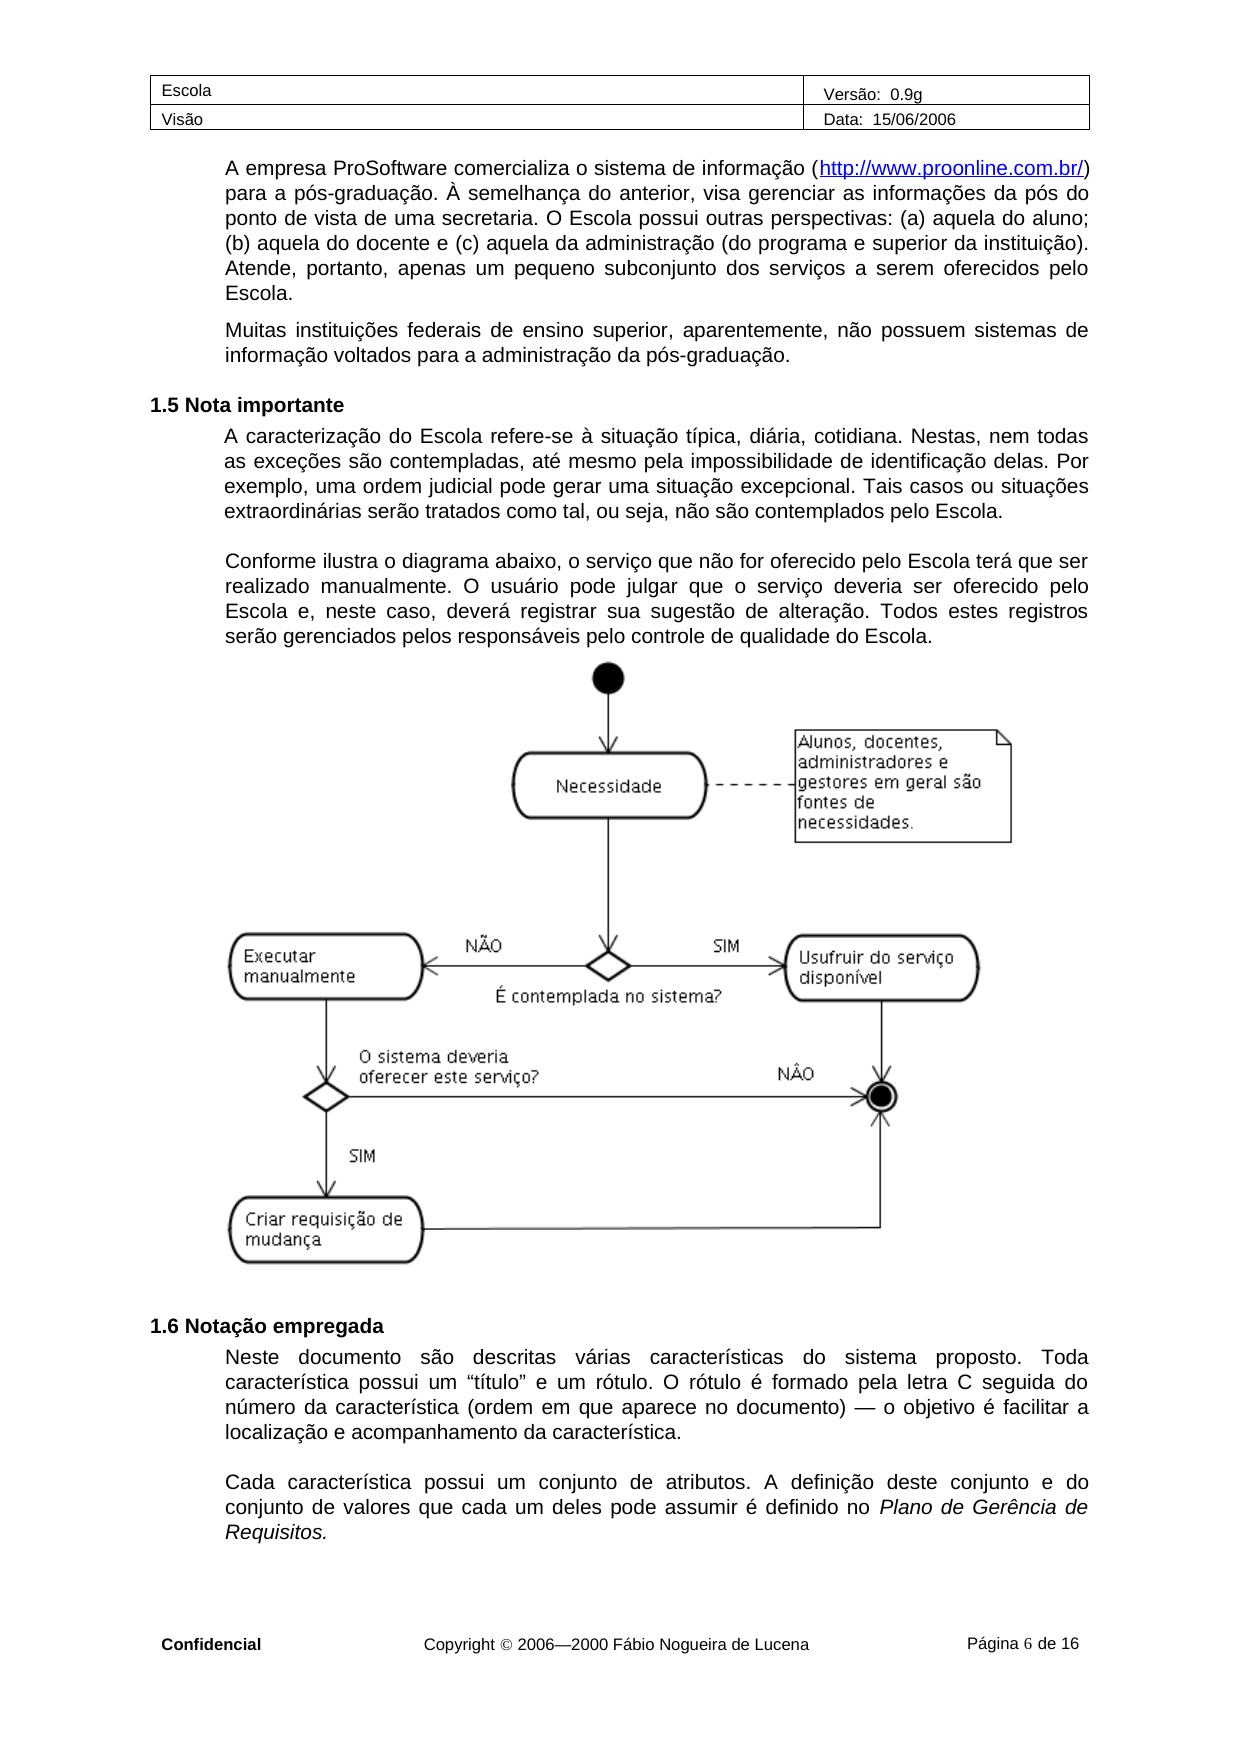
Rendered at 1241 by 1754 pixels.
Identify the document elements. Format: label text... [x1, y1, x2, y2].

subtitle Nota importante [150, 392, 1090, 417]
text A caracterização do Escola refere-se à situação típica, diária, cotidiana. Nestas, nem todas as exceções são contempladas, até mesmo pela impossibilidade de identificação delas. Por exemplo, uma ordem judicial pode gerar uma situação excepcional. Tais casos ou situações extraordinárias serão tratados como tal, ou seja, não são contemplados pelo Escola. [224, 423, 1090, 523]
picture [215, 649, 1025, 1276]
text Conforme ilustra o diagrama abaixo, o serviço que não for oferecido pelo Escola terá que ser realizado manualmente. O usuário pode julgar que o serviço deveria ser oferecido pelo Escola e, neste caso, deverá registrar sua sugestão de alteração. Todos estes registros serão gerenciados pelos responsáveis pelo controle de qualidade do Escola. [225, 548, 1090, 648]
text Neste documento são descritas várias características do sistema proposto. Toda característica possui um “título” e um rótulo. O rótulo é formado pela letra C seguida do número da característica (ordem em que aparece no documento) — o objetivo é facilitar a localização e acompanhamento da característica. [225, 1344, 1090, 1444]
text A empresa ProSoftware comercializa o sistema de informação (http://www.proonline.com.br/) para a pós-graduação. À semelhança do anterior, visa gerenciar as informações da pós do ponto de vista de uma secretaria. O Escola possui outras perspectivas: (a) aquela do aluno; (b) aquela do docente e (c) aquela da administração (do programa e superior da instituição). Atende, portanto, apenas um pequeno subconjunto dos serviços a serem oferecidos pelo Escola. [225, 154, 1090, 304]
text Cada característica possui um conjunto de atributos. A definição deste conjunto e do conjunto de valores que cada um deles pode assumir é definido no Plano de Gerência de Requisitos. [225, 1469, 1090, 1544]
subtitle Notação empregada [150, 1312, 1090, 1337]
text Muitas instituições federais de ensino superior, aparentemente, não possuem sistemas de informação voltados para a administração da pós-graduação. [225, 317, 1090, 367]
